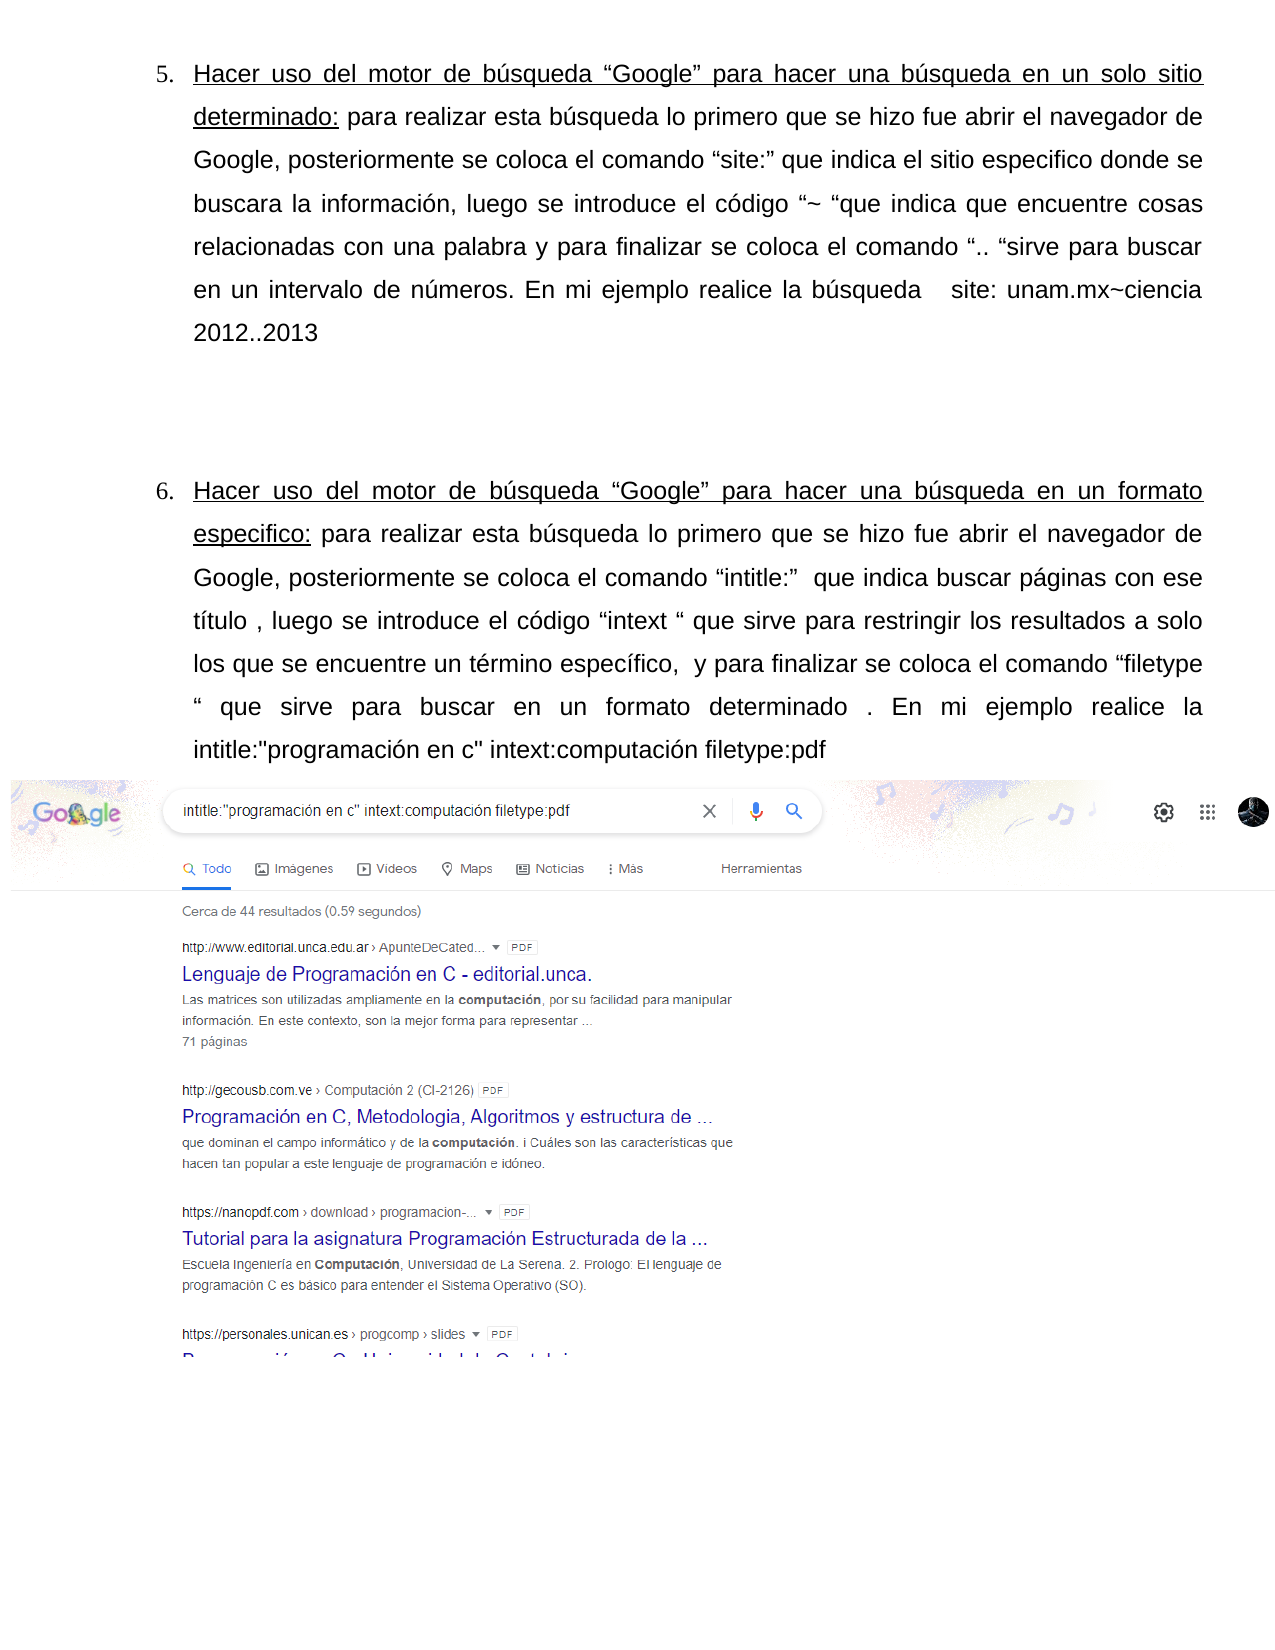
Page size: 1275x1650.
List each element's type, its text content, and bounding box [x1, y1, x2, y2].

list Hacer uso del motor de búsqueda “Google” para hacer una búsqueda en un formato especifico: para realizar esta búsqueda lo primero que se hizo fue abrir el navegador de Google, posteriormente se coloca el comando “intitle:” que indica buscar páginas con ese título , luego se introduce el código “intext “ que sirve para restringir los resultados a solo los que se encuentre un término específico, y para finalizar se coloca el comando “filetype “ que sirve para buscar en un formato determinado . En mi ejemplo realice la intitle:"programación en c" intext:computación filetype:pdf [156, 476, 1205, 764]
list Hacer uso del motor de búsqueda “Google” para hacer una búsqueda en un solo sitio determinado: para realizar esta búsqueda lo primero que se hizo fue abrir el navegador de Google, posteriormente se coloca el comando “site:” que indica el sitio especifico donde se buscara la información, luego se introduce el código “~ “que indica que encuentre cosas relacionadas con una palabra y para finalizar se coloca el comando “.. “sirve para buscar en un intervalo de números. En mi ejemplo realice la búsqueda site: unam.mx~ciencia 2012..2013 [156, 59, 1205, 347]
